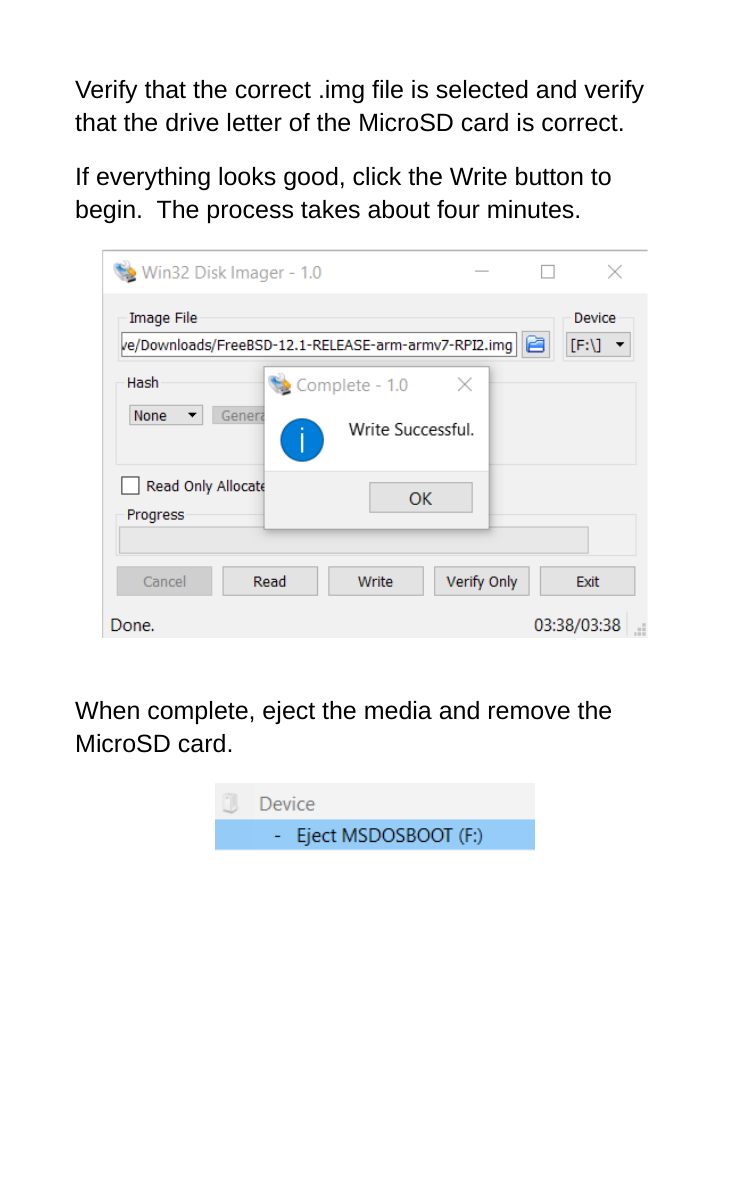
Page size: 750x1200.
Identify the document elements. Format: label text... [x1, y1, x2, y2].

picture [102, 249, 648, 638]
picture [215, 783, 535, 851]
text If everything looks good, click the Write button to begin. The process takes about four minutes. [75, 162, 675, 224]
text When complete, eject the media and remove the MicroSD card. [75, 696, 675, 758]
text Verify that the correct .img file is selected and verify that the drive letter of the MicroSD card is correct. [75, 75, 675, 137]
